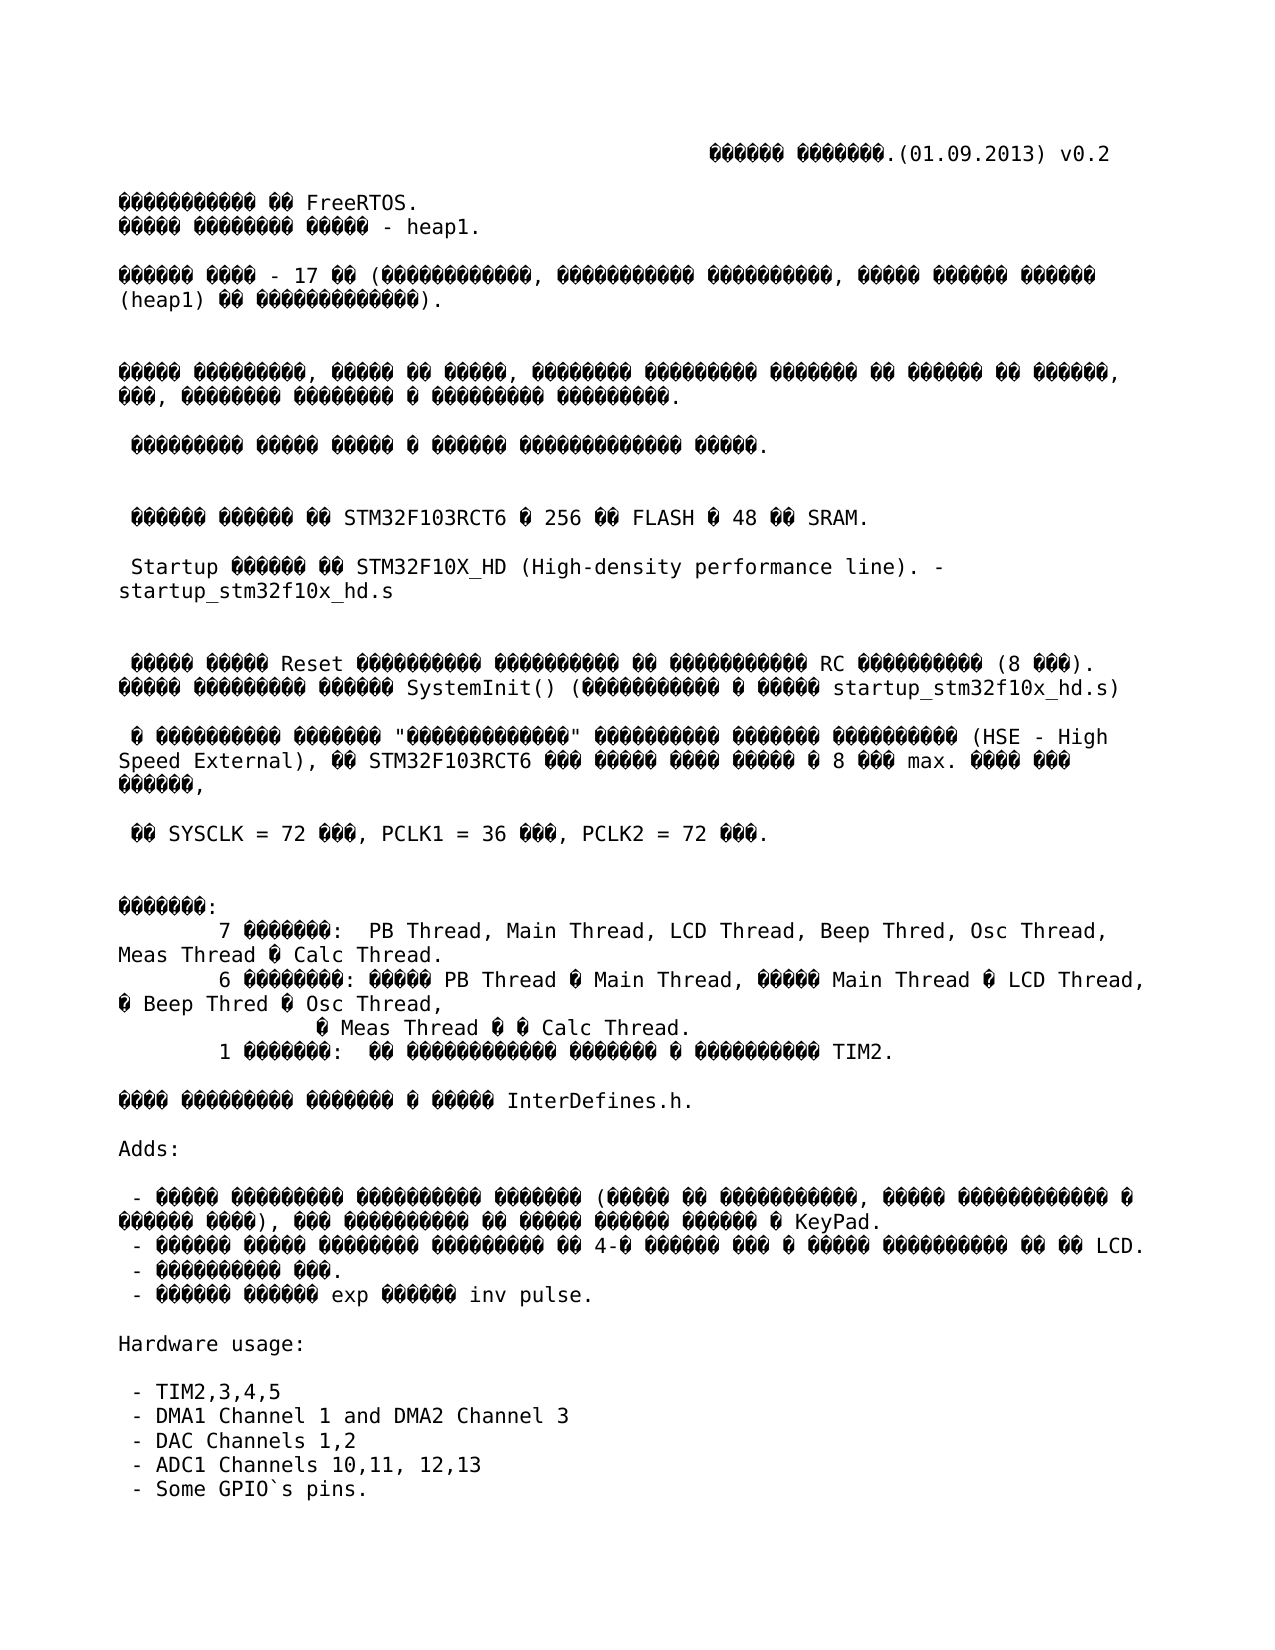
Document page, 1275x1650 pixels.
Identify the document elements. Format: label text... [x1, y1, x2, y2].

text � Meas Thread � � Calc Thread. [118, 1016, 1157, 1040]
text 6 ��������: ����� PB Thread � Main Thread, ����� Main Thread � LCD Thread, � Beep Thred � Osc Thread, [118, 968, 1157, 1016]
text - DMA1 Channel 1 and DMA2 Channel 3 [118, 1404, 1157, 1429]
text - ���������� ���. [118, 1259, 1157, 1283]
text ������ ������ �� STM32F103RCT6 � 256 �� FLASH � 48 �� SRAM. [118, 506, 1157, 531]
text ����� ���������, ����� �� �����, �������� ��������� ������� �� ������ �� ������, ���, �������� �������� � ��������� ���������. [118, 361, 1157, 409]
text �������: [118, 895, 1157, 919]
text - DAC Channels 1,2 [118, 1429, 1157, 1453]
text 1 �������: �� ������������ ������� � ���������� TIM2. [118, 1040, 1157, 1065]
text ������ ���� - 17 �� (������������, ����������� ����������, ����� ������ ������ (heap1) �� �������������). [118, 264, 1157, 312]
text ����� �������� ����� - heap1. [118, 215, 1157, 239]
text �� SYSCLK = 72 ���, PCLK1 = 36 ���, PCLK2 = 72 ���. [118, 822, 1157, 846]
text ����������� �� FreeRTOS. [118, 191, 1157, 215]
text ���� ��������� ������� � ����� InterDefines.h. [118, 1089, 1157, 1113]
text Startup ������ �� STM32F10X_HD (High-density performance line). - startup_stm32f10x_hd.s [118, 555, 1157, 603]
text � ���������� ������� "�������������" ���������� ������� ���������� (HSE - High Speed External), �� STM32F103RCT6 ��� ����� ���� ����� � 8 ��� max. ���� ��� ������, [118, 725, 1157, 798]
text - ������ ������ exp ������ inv pulse. [118, 1283, 1157, 1307]
text 7 �������: PB Thread, Main Thread, LCD Thread, Beep Thred, Osc Thread, Meas Thread � Calc Thread. [118, 919, 1157, 968]
text ��������� ����� ����� � ������ ������������� �����. [118, 434, 1157, 458]
text - TIM2,3,4,5 [118, 1380, 1157, 1404]
text ������ �������.(01.09.2013) v0.2 [118, 142, 1157, 167]
text - ����� ��������� ���������� ������� (����� �� �����������, ����� ������������ � ������ ����), ��� ���������� �� ����� ������ ������ � KeyPad. [118, 1186, 1157, 1234]
text - Some GPIO`s pins. [118, 1477, 1157, 1502]
text - ADC1 Channels 10,11, 12,13 [118, 1453, 1157, 1477]
text Adds: [118, 1137, 1157, 1162]
text - ������ ����� �������� ��������� �� 4-� ������ ��� � ����� ���������� �� �� LCD. [118, 1234, 1157, 1259]
text Hardware usage: [118, 1332, 1157, 1356]
text ����� ����� Reset ���������� ���������� �� ����������� RC ���������� (8 ���). ����� ��������� ������ SystemInit() (����������� � ����� startup_stm32f10x_hd.s) [118, 652, 1157, 701]
